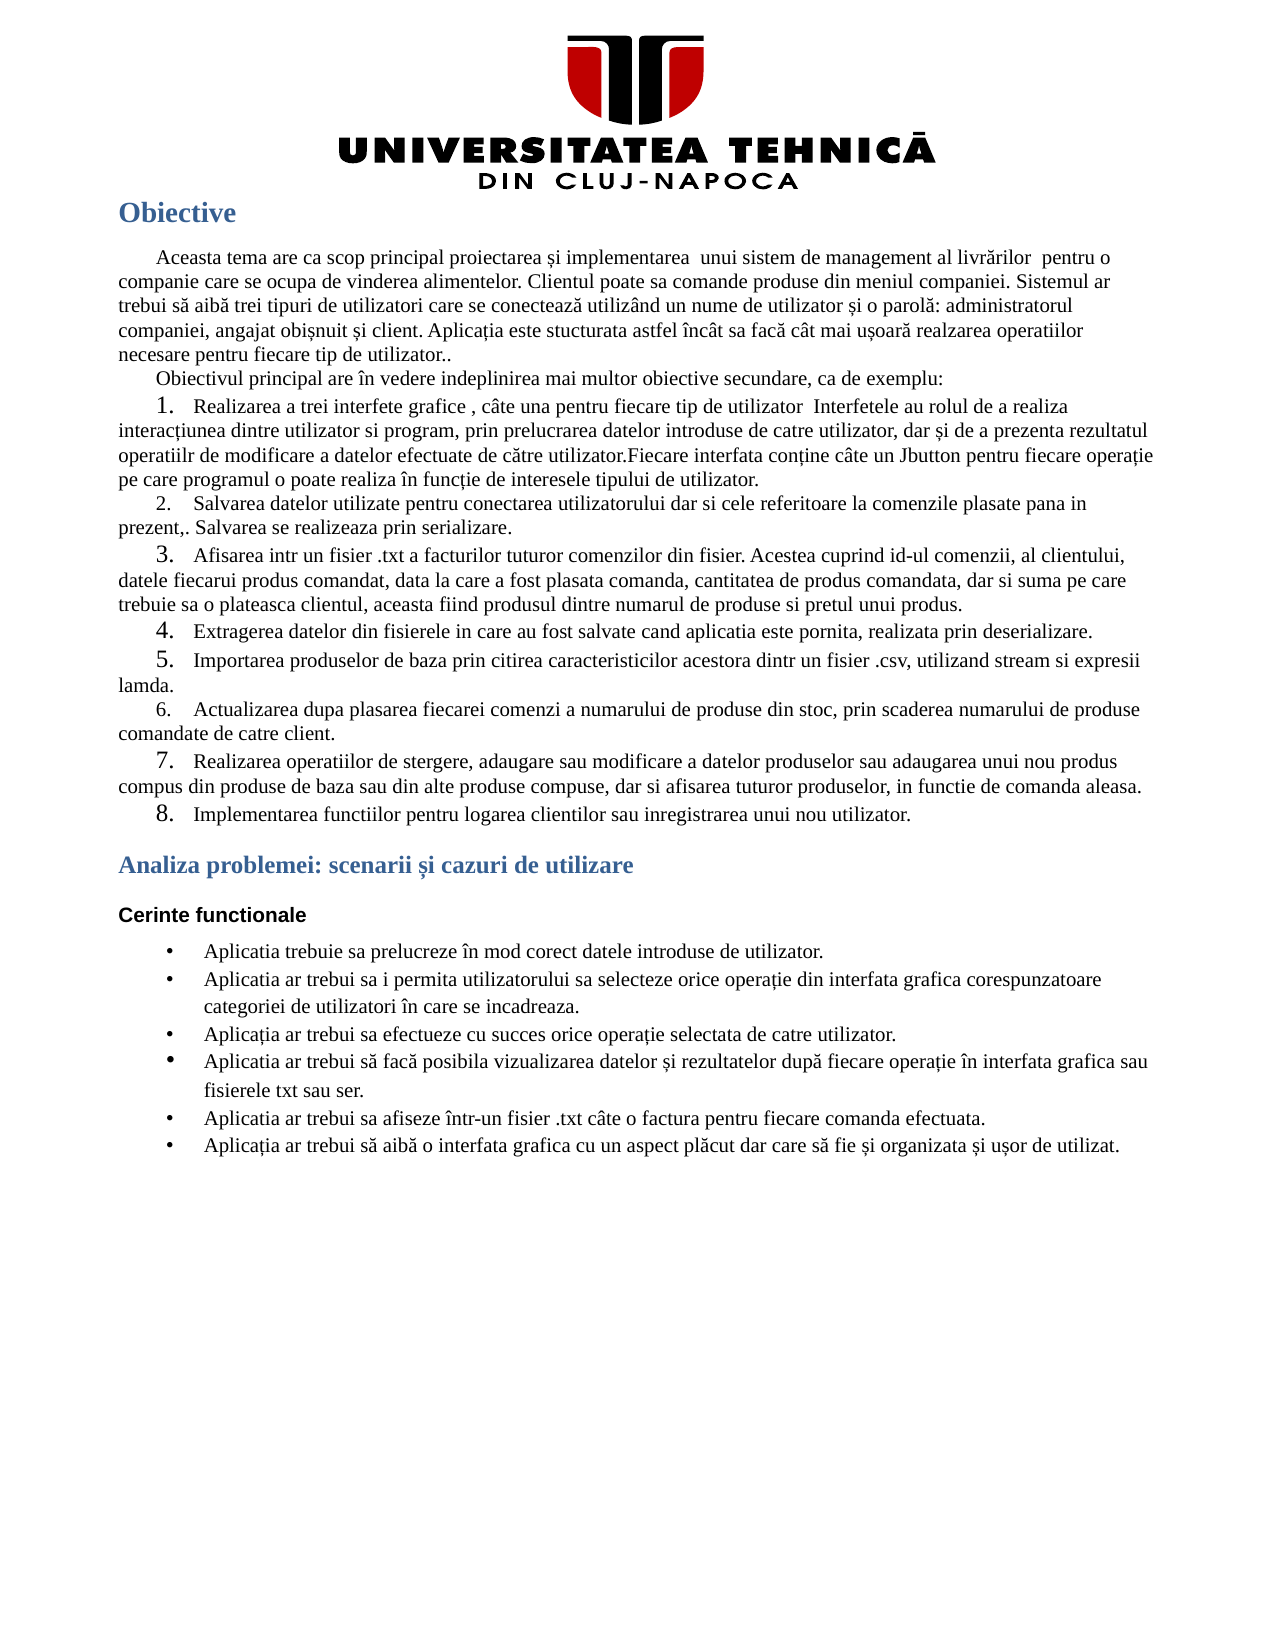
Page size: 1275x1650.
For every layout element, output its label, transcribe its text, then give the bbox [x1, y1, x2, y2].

list Afisarea intr un fisier .txt a facturilor tuturor comenzilor din fisier. Acestea cuprind id-ul comenzii, al clientului, datele fiecarui produs comandat, data la care a fost plasata comanda, cantitatea de produs comandata, dar si suma pe care trebuie sa o plateasca clientul, aceasta fiind produsul dintre numarul de produse si pretul unui produs. [118, 539, 1157, 616]
text Obiectivul principal are în vedere indeplinirea mai multor obiective secundare, ca de exemplu: [118, 366, 1157, 390]
list Implementarea functiilor pentru logarea clientilor sau inregistrarea unui nou utilizator. [118, 798, 1157, 827]
list Actualizarea dupa plasarea fiecarei comenzi a numarului de produse din stoc, prin scaderea numarului de produse comandate de catre client. [118, 697, 1157, 745]
list Aplicatia trebuie sa prelucreze în mod corect datele introduse de utilizator. [166, 939, 1157, 963]
list Aplicația ar trebui să aibă o interfata grafica cu un aspect plăcut dar care să fie și organizata și ușor de utilizat. [166, 1133, 1157, 1157]
list Importarea produselor de baza prin citirea caracteristicilor acestora dintr un fisier .csv, utilizand stream si expresii lamda. [118, 644, 1157, 697]
text Aceasta tema are ca scop principal proiectarea și implementarea unui sistem de management al livrărilor pentru o companie care se ocupa de vinderea alimentelor. Clientul poate sa comande produse din meniul companiei. Sistemul ar trebui să aibă trei tipuri de utilizatori care se conectează utilizând un nume de utilizator și o parolă: administratorul companiei, angajat obișnuit și client. Aplicația este stucturata astfel încât sa facă cât mai ușoară realzarea operatiilor necesare pentru fiecare tip de utilizator.. [118, 245, 1157, 366]
subtitle Obiective [118, 195, 1157, 228]
list Aplicația ar trebui sa efectueze cu succes orice operație selectata de catre utilizator. [166, 1022, 1157, 1046]
subtitle Cerinte functionale [118, 903, 1157, 927]
list Realizarea a trei interfete grafice , câte una pentru fiecare tip de utilizator Interfetele au rolul de a realiza interacțiunea dintre utilizator si program, prin prelucrarea datelor introduse de catre utilizator, dar și de a prezenta rezultatul operatiilr de modificare a datelor efectuate de către utilizator.Fiecare interfata conține câte un Jbutton pentru fiecare operație pe care programul o poate realiza în funcție de interesele tipului de utilizator. [118, 390, 1157, 491]
list Aplicatia ar trebui sa i permita utilizatorului sa selecteze orice operație din interfata grafica corespunzatoare categoriei de utilizatori în care se incadreaza. [166, 967, 1157, 1018]
list Aplicatia ar trebui sa afiseze într-un fisier .txt câte o factura pentru fiecare comanda efectuata. [166, 1106, 1157, 1129]
list Realizarea operatiilor de stergere, adaugare sau modificare a datelor produselor sau adaugarea unui nou produs compus din produse de baza sau din alte produse compuse, dar si afisarea tuturor produselor, in functie de comanda aleasa. [118, 745, 1157, 798]
list Salvarea datelor utilizate pentru conectarea utilizatorului dar si cele referitoare la comenzile plasate pana in prezent,. Salvarea se realizeaza prin serializare. [118, 491, 1157, 539]
subtitle Analiza problemei: scenarii și cazuri de utilizare [118, 851, 1157, 879]
list Extragerea datelor din fisierele in care au fost salvate cand aplicatia este pornita, realizata prin deserializare. [118, 616, 1157, 644]
list Aplicatia ar trebui să facă posibila vizualizarea datelor și rezultatelor după fiecare operație în interfata grafica sau fisierele txt sau ser. [166, 1049, 1157, 1102]
